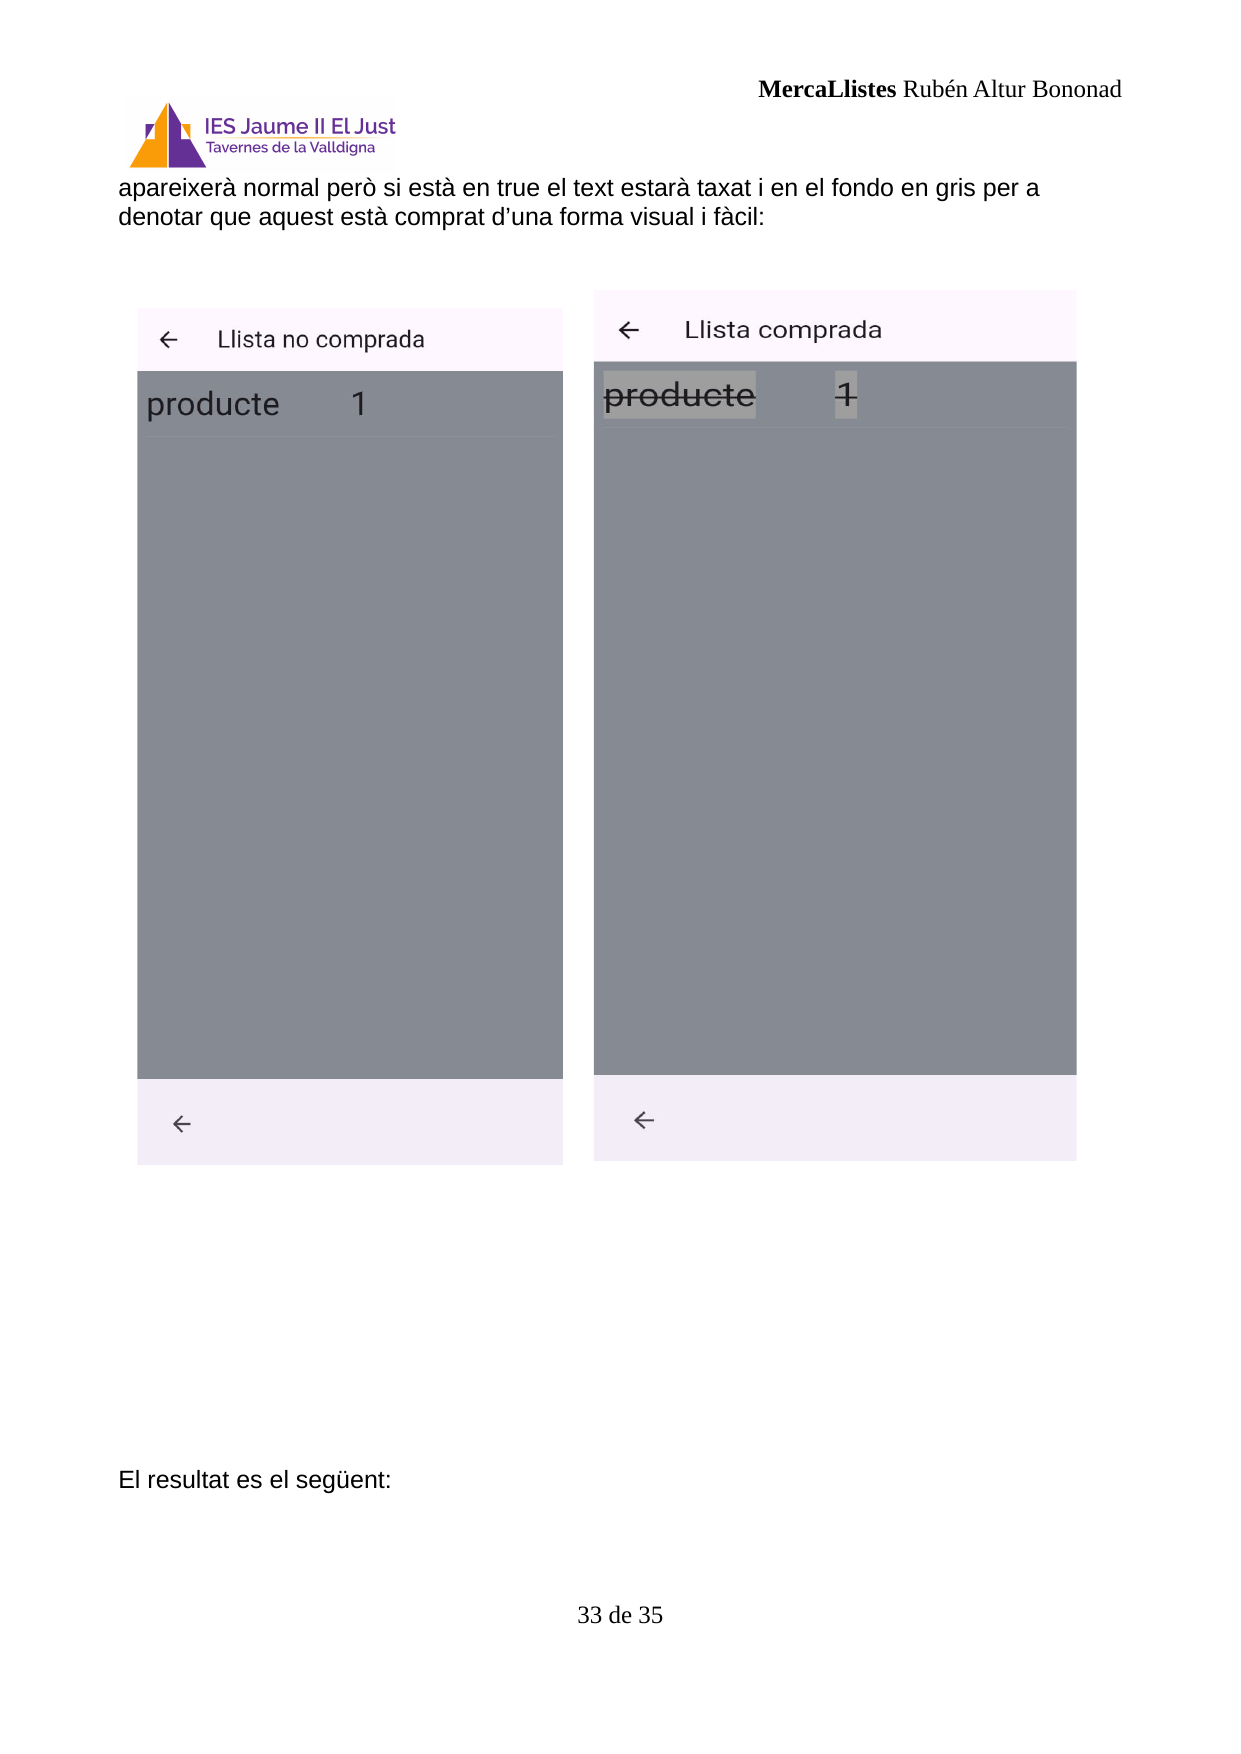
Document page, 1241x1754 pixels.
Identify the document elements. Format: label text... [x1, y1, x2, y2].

text apareixerà normal però si està en true el text estarà taxat i en el fondo en gris per a denotar que aquest està comprat d’una forma visual i fàcil: [118, 173, 1122, 231]
picture [126, 97, 396, 174]
picture [137, 308, 563, 1165]
text El resultat es el següent: [118, 1465, 1122, 1494]
picture [593, 290, 1077, 1161]
